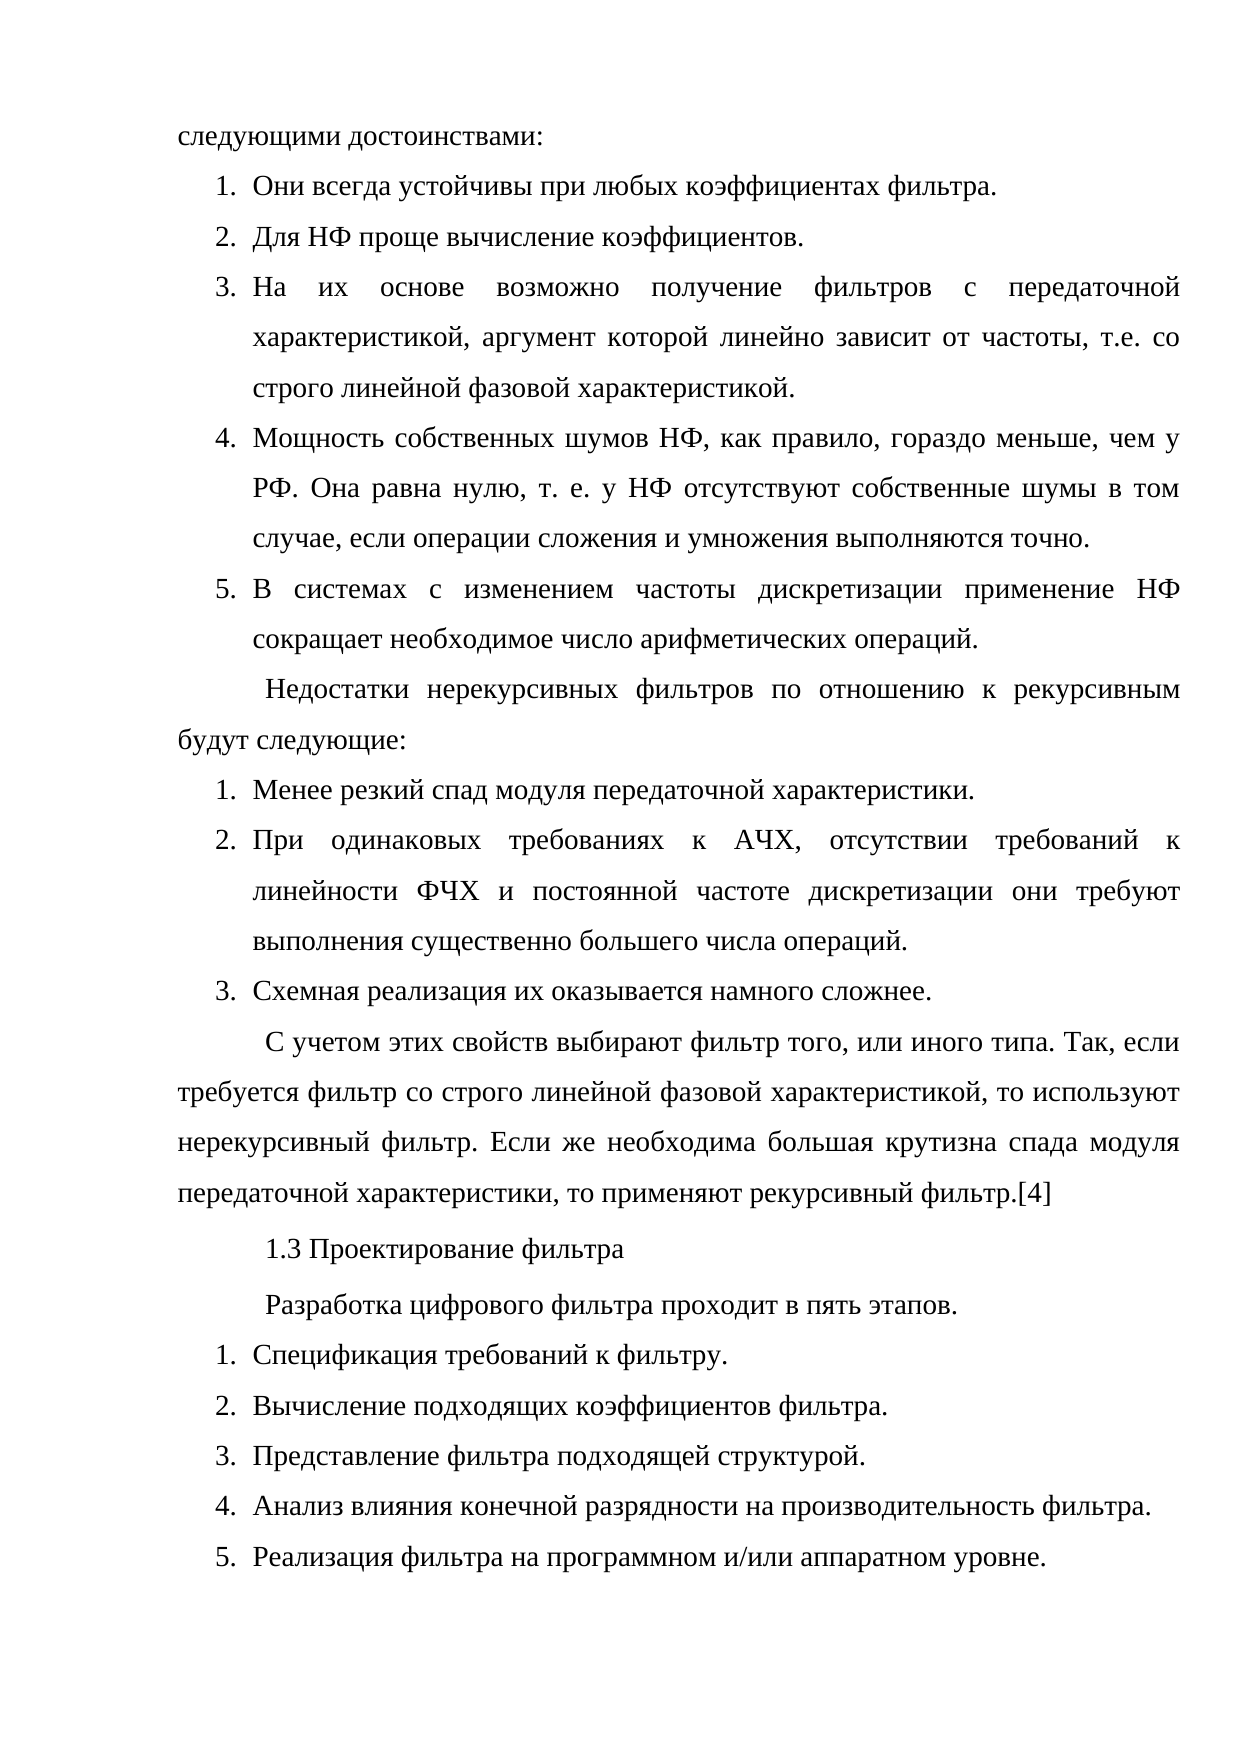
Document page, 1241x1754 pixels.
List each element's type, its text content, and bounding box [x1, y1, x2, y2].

list Представление фильтра подходящей структурой. [215, 1438, 1181, 1472]
text Разработка цифрового фильтра проходит в пять этапов. [177, 1287, 1181, 1321]
list Для НФ проще вычисление коэффициентов. [215, 219, 1181, 252]
list При одинаковых требованиях к АЧХ, отсутствии требований к линейности ФЧХ и постоянной частоте дискретизации они требуют выполнения существенно большего числа операций. [215, 822, 1181, 957]
text С учетом этих свойств выбирают фильтр того, или иного типа. Так, если требуется фильтр со строго линейной фазовой характеристикой, то используют нерекурсивный фильтр. Если же необходима большая крутизна спада модуля передаточной характеристики, то применяют рекурсивный фильтр.[4] [177, 1024, 1181, 1208]
list Реализация фильтра на программном и/или аппаратном уровне. [215, 1539, 1181, 1572]
list Мощность собственных шумов НФ, как правило, гораздо меньше, чем у РФ. Она равна нулю, т. е. у НФ отсутствуют собственные шумы в том случае, если операции сложения и умножения выполняются точно. [215, 420, 1181, 554]
list Они всегда устойчивы при любых коэффициентах фильтра. [215, 168, 1181, 202]
list Спецификация требований к фильтру. [215, 1337, 1181, 1371]
list Анализ влияния конечной разрядности на производительность фильтра. [215, 1488, 1181, 1522]
text следующими достоинствами: [177, 118, 1181, 152]
list В системах с изменением частоты дискретизации применение НФ сокращает необходимое число арифметических операций. [215, 571, 1181, 655]
text Недостатки нерекурсивных фильтров по отношению к рекурсивным будут следующие: [177, 672, 1181, 755]
list Вычисление подходящих коэффициентов фильтра. [215, 1388, 1181, 1421]
list На их основе возможно получение фильтров с передаточной характеристикой, аргумент которой линейно зависит от частоты, т.е. со строго линейной фазовой характеристикой. [215, 269, 1181, 403]
list Схемная реализация их оказывается намного сложнее. [215, 973, 1181, 1007]
list Менее резкий спад модуля передаточной характеристики. [215, 772, 1181, 806]
subtitle 1.3 Проектирование фильтра [177, 1231, 1181, 1264]
